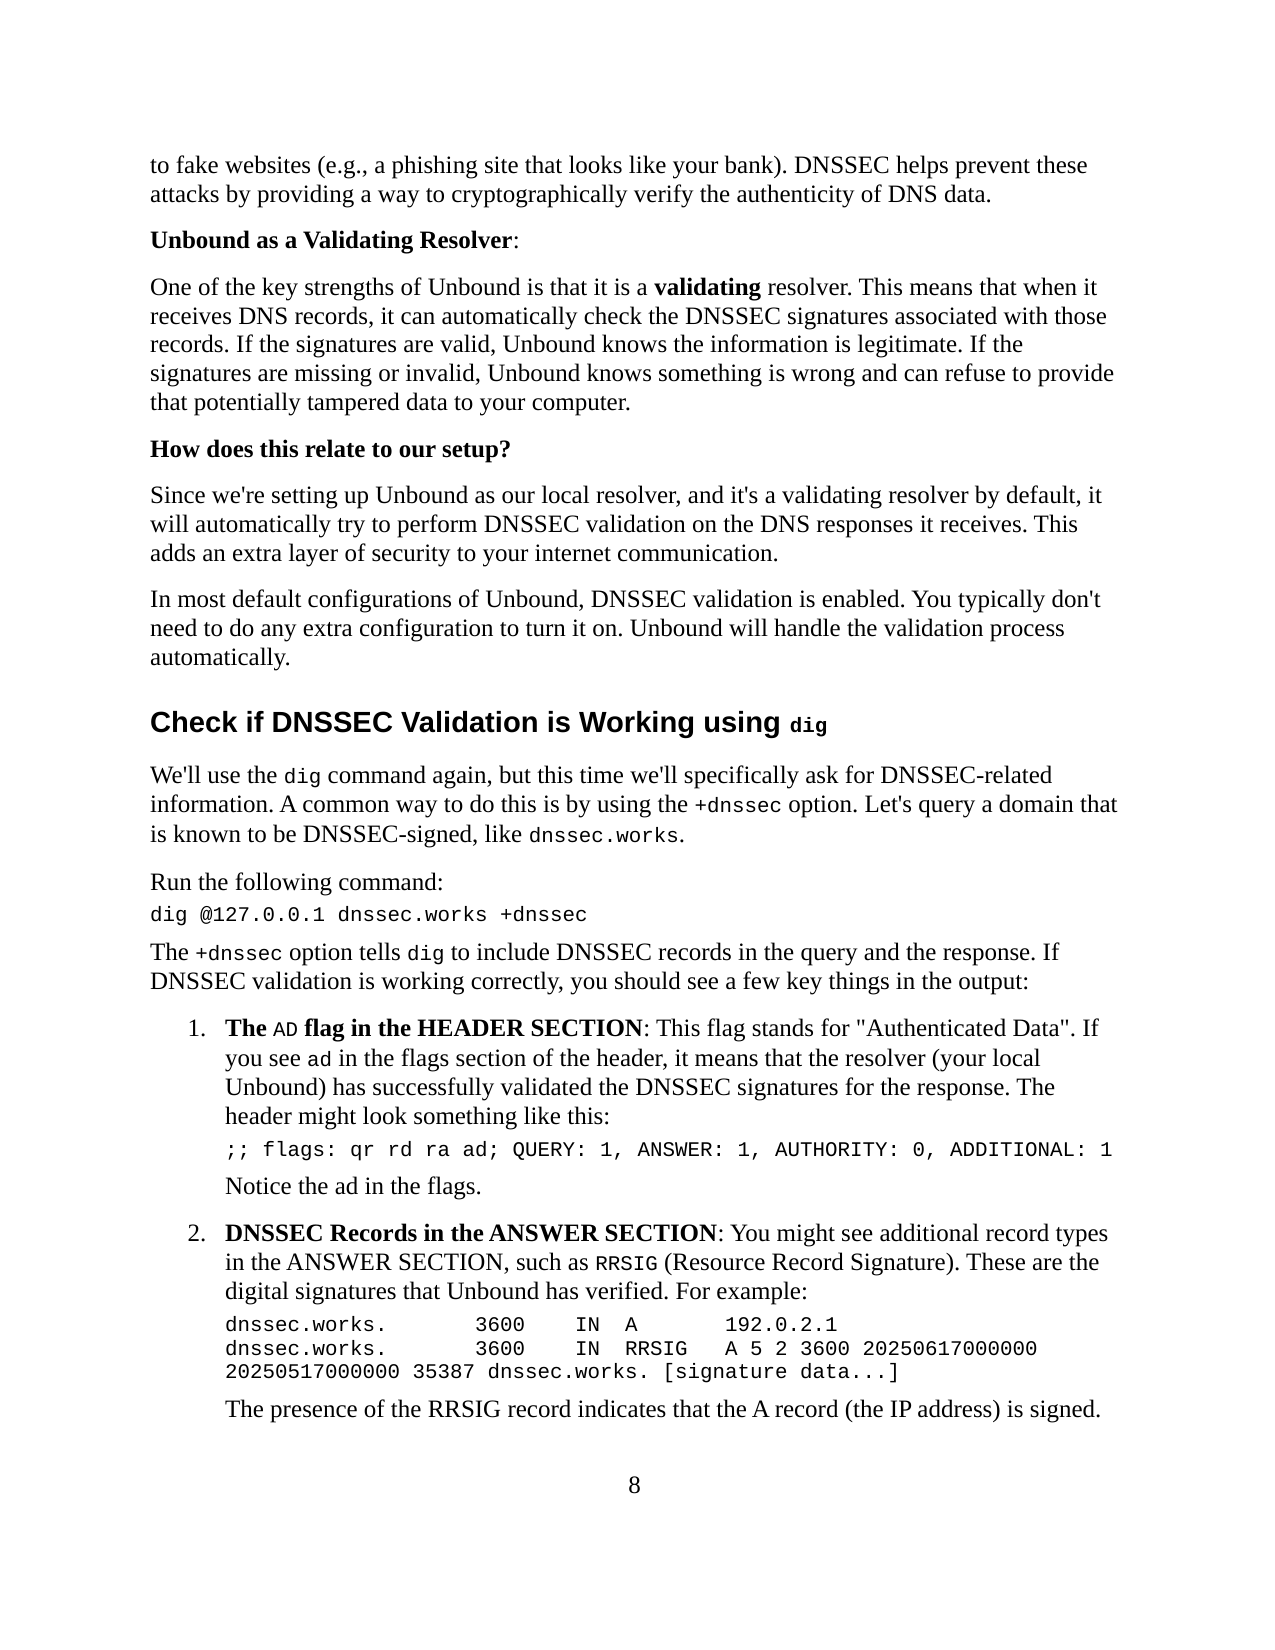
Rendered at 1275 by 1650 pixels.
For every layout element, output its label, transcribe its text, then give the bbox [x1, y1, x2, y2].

text to fake websites (e.g., a phishing site that looks like your bank). DNSSEC helps prevent these attacks by providing a way to cryptographically verify the authenticity of DNS data. [150, 150, 1125, 207]
list Notice the ad in the flags. [187, 1171, 1125, 1200]
subtitle Check if DNSSEC Validation is Working using dig [150, 705, 1125, 738]
list ;; flags: qr rd ra ad; QUERY: 1, ANSWER: 1, AUTHORITY: 0, ADDITIONAL: 1 [187, 1139, 1125, 1162]
text Run the following command: [150, 867, 1125, 895]
text One of the key strengths of Unbound is that it is a validating resolver. This means that when it receives DNS records, it can automatically check the DNSSEC signatures associated with those records. If the signatures are valid, Unbound knows the information is legitimate. If the signatures are missing or invalid, Unbound knows something is wrong and can refuse to provide that potentially tampered data to your computer. [150, 272, 1125, 416]
list dnssec.works. 3600 IN RRSIG A 5 2 3600 20250617000000 20250517000000 35387 dnssec.works. [signature data...] [187, 1338, 1125, 1385]
text We'll use the dig command again, but this time we'll specifically ask for DNSSEC-related information. A common way to do this is by using the +dnssec option. Let's query a domain that is known to be DNSSEC-signed, like dnssec.works. [150, 760, 1125, 849]
text In most default configurations of Unbound, DNSSEC validation is enabled. You typically don't need to do any extra configuration to turn it on. Unbound will handle the validation process automatically. [150, 584, 1125, 671]
text dig @127.0.0.1 dnssec.works +dnssec [150, 904, 1125, 928]
list dnssec.works. 3600 IN A 192.0.2.1 [187, 1314, 1125, 1338]
list The presence of the RRSIG record indicates that the A record (the IP address) is signed. [187, 1394, 1125, 1423]
list DNSSEC Records in the ANSWER SECTION: You might see additional record types in the ANSWER SECTION, such as RRSIG (Resource Record Signature). These are the digital signatures that Unbound has verified. For example: [187, 1218, 1125, 1305]
text The +dnssec option tells dig to include DNSSEC records in the query and the response. If DNSSEC validation is working correctly, you should see a few key things in the output: [150, 937, 1125, 995]
text How does this relate to our setup? [150, 434, 1125, 462]
list The AD flag in the HEADER SECTION: This flag stands for "Authenticated Data". If you see ad in the flags section of the header, it means that the resolver (your local Unbound) has successfully validated the DNSSEC signatures for the response. The header might look something like this: [187, 1013, 1125, 1130]
text Unbound as a Validating Resolver: [150, 225, 1125, 254]
text Since we're setting up Unbound as our local resolver, and it's a validating resolver by default, it will automatically try to perform DNSSEC validation on the DNS responses it receives. This adds an extra layer of security to your internet communication. [150, 480, 1125, 567]
